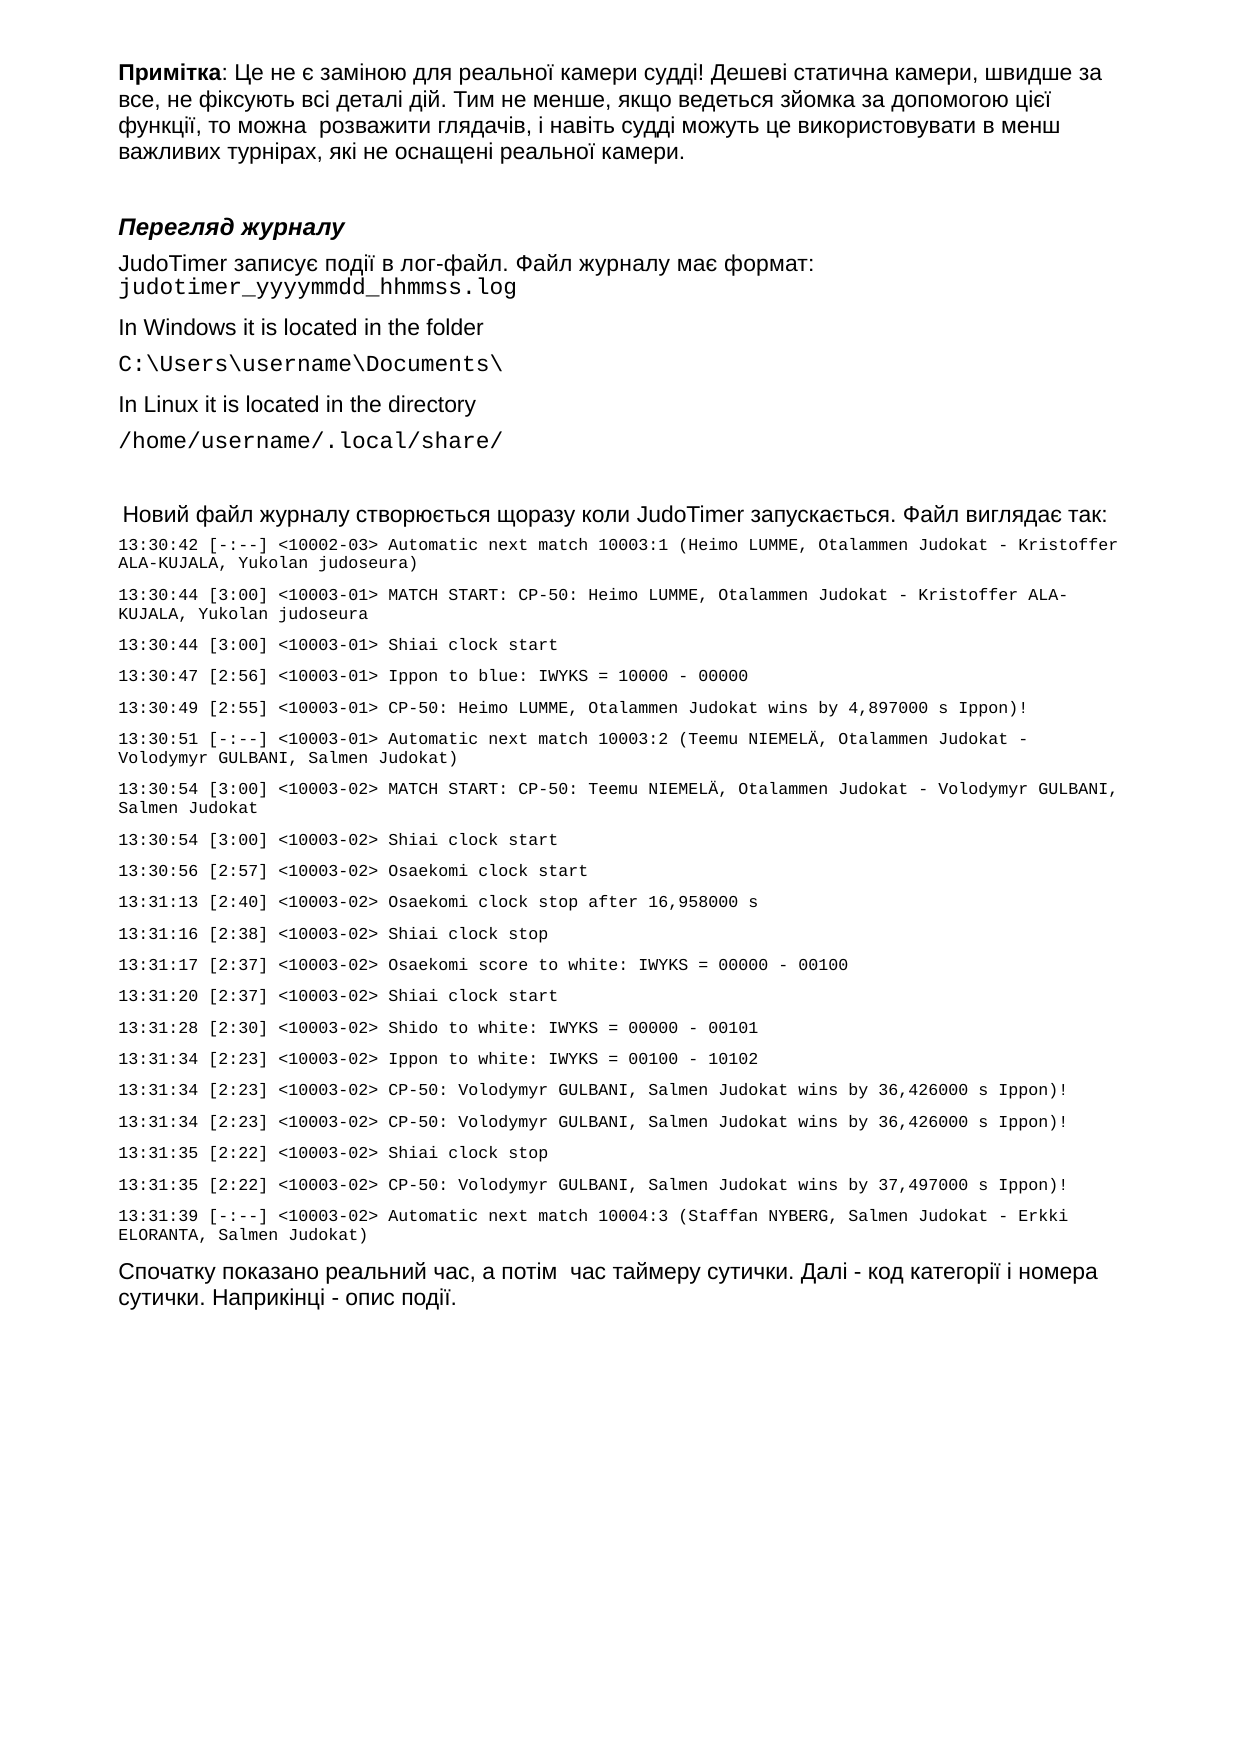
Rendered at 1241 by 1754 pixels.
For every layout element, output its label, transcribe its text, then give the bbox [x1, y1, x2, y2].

text In Linux it is located in the directory [118, 391, 1122, 417]
text 13:31:34 [2:23] <10003-02> Ippon to white: IWYKS = 00100 - 10102 [118, 1051, 1122, 1069]
text 13:31:28 [2:30] <10003-02> Shido to white: IWYKS = 00000 - 00101 [118, 1019, 1122, 1038]
text In Windows it is located in the folder [118, 313, 1122, 340]
text 13:31:20 [2:37] <10003-02> Shiai clock start [118, 988, 1122, 1007]
text Спочатку показано реальний час, а потім час таймеру сутички. Далі - код категорії і номера сутички. Наприкінці - опис події. [118, 1258, 1122, 1310]
text 13:31:34 [2:23] <10003-02> CP-50: Volodymyr GULBANI, Salmen Judokat wins by 36,426000 s Ippon)! [118, 1082, 1122, 1101]
text JudoTimer записує події в лог-файл. Файл журналу має формат: [734, 255, 1122, 275]
text 13:31:34 [2:23] <10003-02> CP-50: Volodymyr GULBANI, Salmen Judokat wins by 36,426000 s Ippon)! [118, 1113, 1122, 1132]
text JudoTimer записує події в лог-файл. Файл журналу має формат: [453, 255, 733, 275]
text 13:31:35 [2:22] <10003-02> Shiai clock stop [118, 1145, 1122, 1163]
text 13:30:51 [-:--] <10003-01> Automatic next match 10003:2 (Teemu NIEMELÄ, Otalammen Judokat - Volodymyr GULBANI, Salmen Judokat) [118, 731, 1122, 768]
text 13:30:44 [3:00] <10003-01> MATCH START: CP-50: Heimo LUMME, Otalammen Judokat - Kristoffer ALA-KUJALA, Yukolan judoseura [118, 586, 1122, 624]
text 13:30:54 [3:00] <10003-02> Shiai clock start [118, 831, 1122, 850]
text 13:30:56 [2:57] <10003-02> Osaekomi clock start [118, 862, 1122, 881]
text 13:30:47 [2:56] <10003-01> Ippon to blue: IWYKS = 10000 - 00000 [118, 668, 1122, 687]
text 13:31:13 [2:40] <10003-02> Osaekomi clock stop after 16,958000 s [118, 894, 1122, 913]
text 13:31:16 [2:38] <10003-02> Shiai clock stop [118, 925, 1122, 944]
text 13:30:54 [3:00] <10003-02> MATCH START: CP-50: Teemu NIEMELÄ, Otalammen Judokat - Volodymyr GULBANI, Salmen Judokat [118, 781, 1122, 819]
text Перегляд журналу [118, 216, 1122, 240]
text /home/username/.local/share/ [118, 429, 1122, 456]
text Примітка: Це не є заміною для реальної камери судді! Дешеві статична камери, швидше за все, не фіксують всі деталі дій. Тим не менше, якщо ведеться зйомка за допомогою цієї функції, то можна розважити глядачів, і навіть судді можуть це використовувати в менш важливих турнірах, які не оснащені реальної камери. [118, 59, 1122, 164]
text 13:31:35 [2:22] <10003-02> CP-50: Volodymyr GULBANI, Salmen Judokat wins by 37,497000 s Ippon)! [118, 1176, 1122, 1195]
text 13:30:42 [-:--] <10002-03> Automatic next match 10003:1 (Heimo LUMME, Otalammen Judokat - Kristoffer ALA-KUJALA, Yukolan judoseura) [118, 536, 1122, 574]
text Новий файл журналу створюється щоразу коли JudoTimer запускається. Файл виглядає так: [205, 506, 1122, 526]
text 13:30:49 [2:55] <10003-01> CP-50: Heimo LUMME, Otalammen Judokat wins by 4,897000 s Ippon)! [118, 699, 1122, 718]
text C:\Users\username\Documents\ [118, 352, 1122, 378]
text 13:31:17 [2:37] <10003-02> Osaekomi score to white: IWYKS = 00000 - 00100 [118, 957, 1122, 975]
text 13:31:39 [-:--] <10003-02> Automatic next match 10004:3 (Staffan NYBERG, Salmen Judokat - Erkki ELORANTA, Salmen Judokat) [118, 1207, 1122, 1245]
text JudoTimer записує події в лог-файл. Файл журналу має формат: [118, 255, 452, 275]
text 13:30:44 [3:00] <10003-01> Shiai clock start [118, 637, 1122, 656]
text judotimer_yyyymmdd_hhmmss.log [118, 275, 1122, 301]
